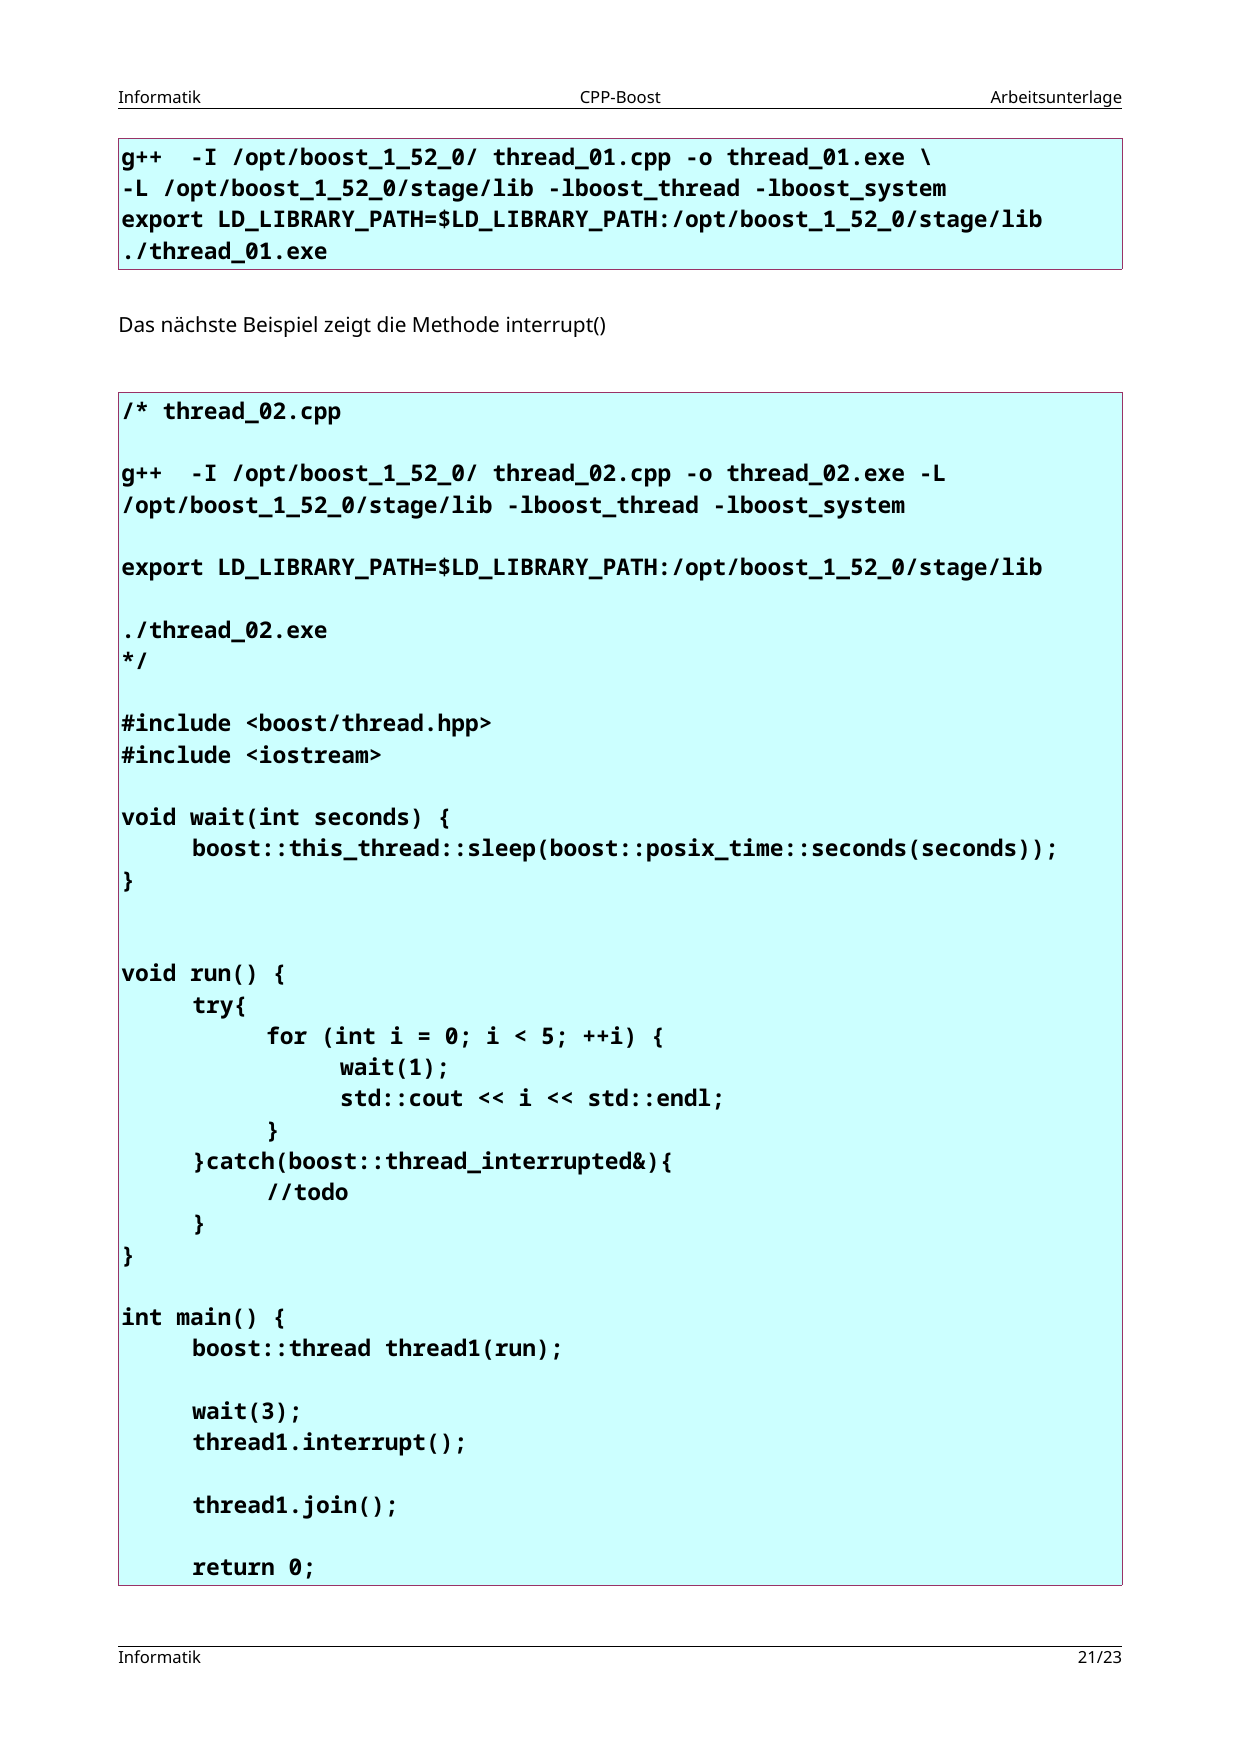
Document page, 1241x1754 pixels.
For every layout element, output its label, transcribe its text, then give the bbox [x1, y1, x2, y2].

text #include <boost/thread.hpp> [119, 704, 1122, 736]
text void run() { [119, 954, 1122, 986]
text } [119, 1204, 1122, 1236]
text #include <iostream> [119, 736, 1122, 767]
text g++ -I /opt/boost_1_52_0/ thread_02.cpp -o thread_02.exe -L /opt/boost_1_52_0/stage/lib -lboost_thread -lboost_system [119, 454, 1122, 517]
text g++ -I /opt/boost_1_52_0/ thread_01.cpp -o thread_01.exe \ [119, 139, 1122, 169]
text }catch(boost::thread_interrupted&){ [119, 1142, 1122, 1173]
text export LD_LIBRARY_PATH=$LD_LIBRARY_PATH:/opt/boost_1_52_0/stage/lib [119, 548, 1122, 579]
text //todo [119, 1173, 1122, 1204]
text } [119, 1111, 1122, 1142]
text export LD_LIBRARY_PATH=$LD_LIBRARY_PATH:/opt/boost_1_52_0/stage/lib [119, 200, 1122, 232]
text for (int i = 0; i < 5; ++i) { [119, 1017, 1122, 1048]
text thread1.interrupt(); [119, 1423, 1122, 1454]
text void wait(int seconds) { [119, 798, 1122, 829]
text } [119, 861, 1122, 892]
text try{ [119, 986, 1122, 1017]
text ./thread_02.exe [119, 611, 1122, 642]
text boost::this_thread::sleep(boost::posix_time::seconds(seconds)); [119, 829, 1122, 861]
text int main() { [119, 1298, 1122, 1329]
text Das nächste Beispiel zeigt die Methode interrupt() [118, 310, 1122, 338]
text } [119, 1236, 1122, 1267]
text */ [119, 642, 1122, 673]
text -L /opt/boost_1_52_0/stage/lib -lboost_thread -lboost_system [119, 169, 1122, 200]
text thread1.join(); [119, 1486, 1122, 1517]
text boost::thread thread1(run); [119, 1329, 1122, 1361]
text wait(1); [119, 1048, 1122, 1079]
text std::cout << i << std::endl; [119, 1079, 1122, 1111]
text return 0; [119, 1548, 1122, 1585]
text ./thread_01.exe [119, 232, 1122, 269]
text wait(3); [119, 1392, 1122, 1423]
text /* thread_02.cpp [119, 393, 1122, 423]
